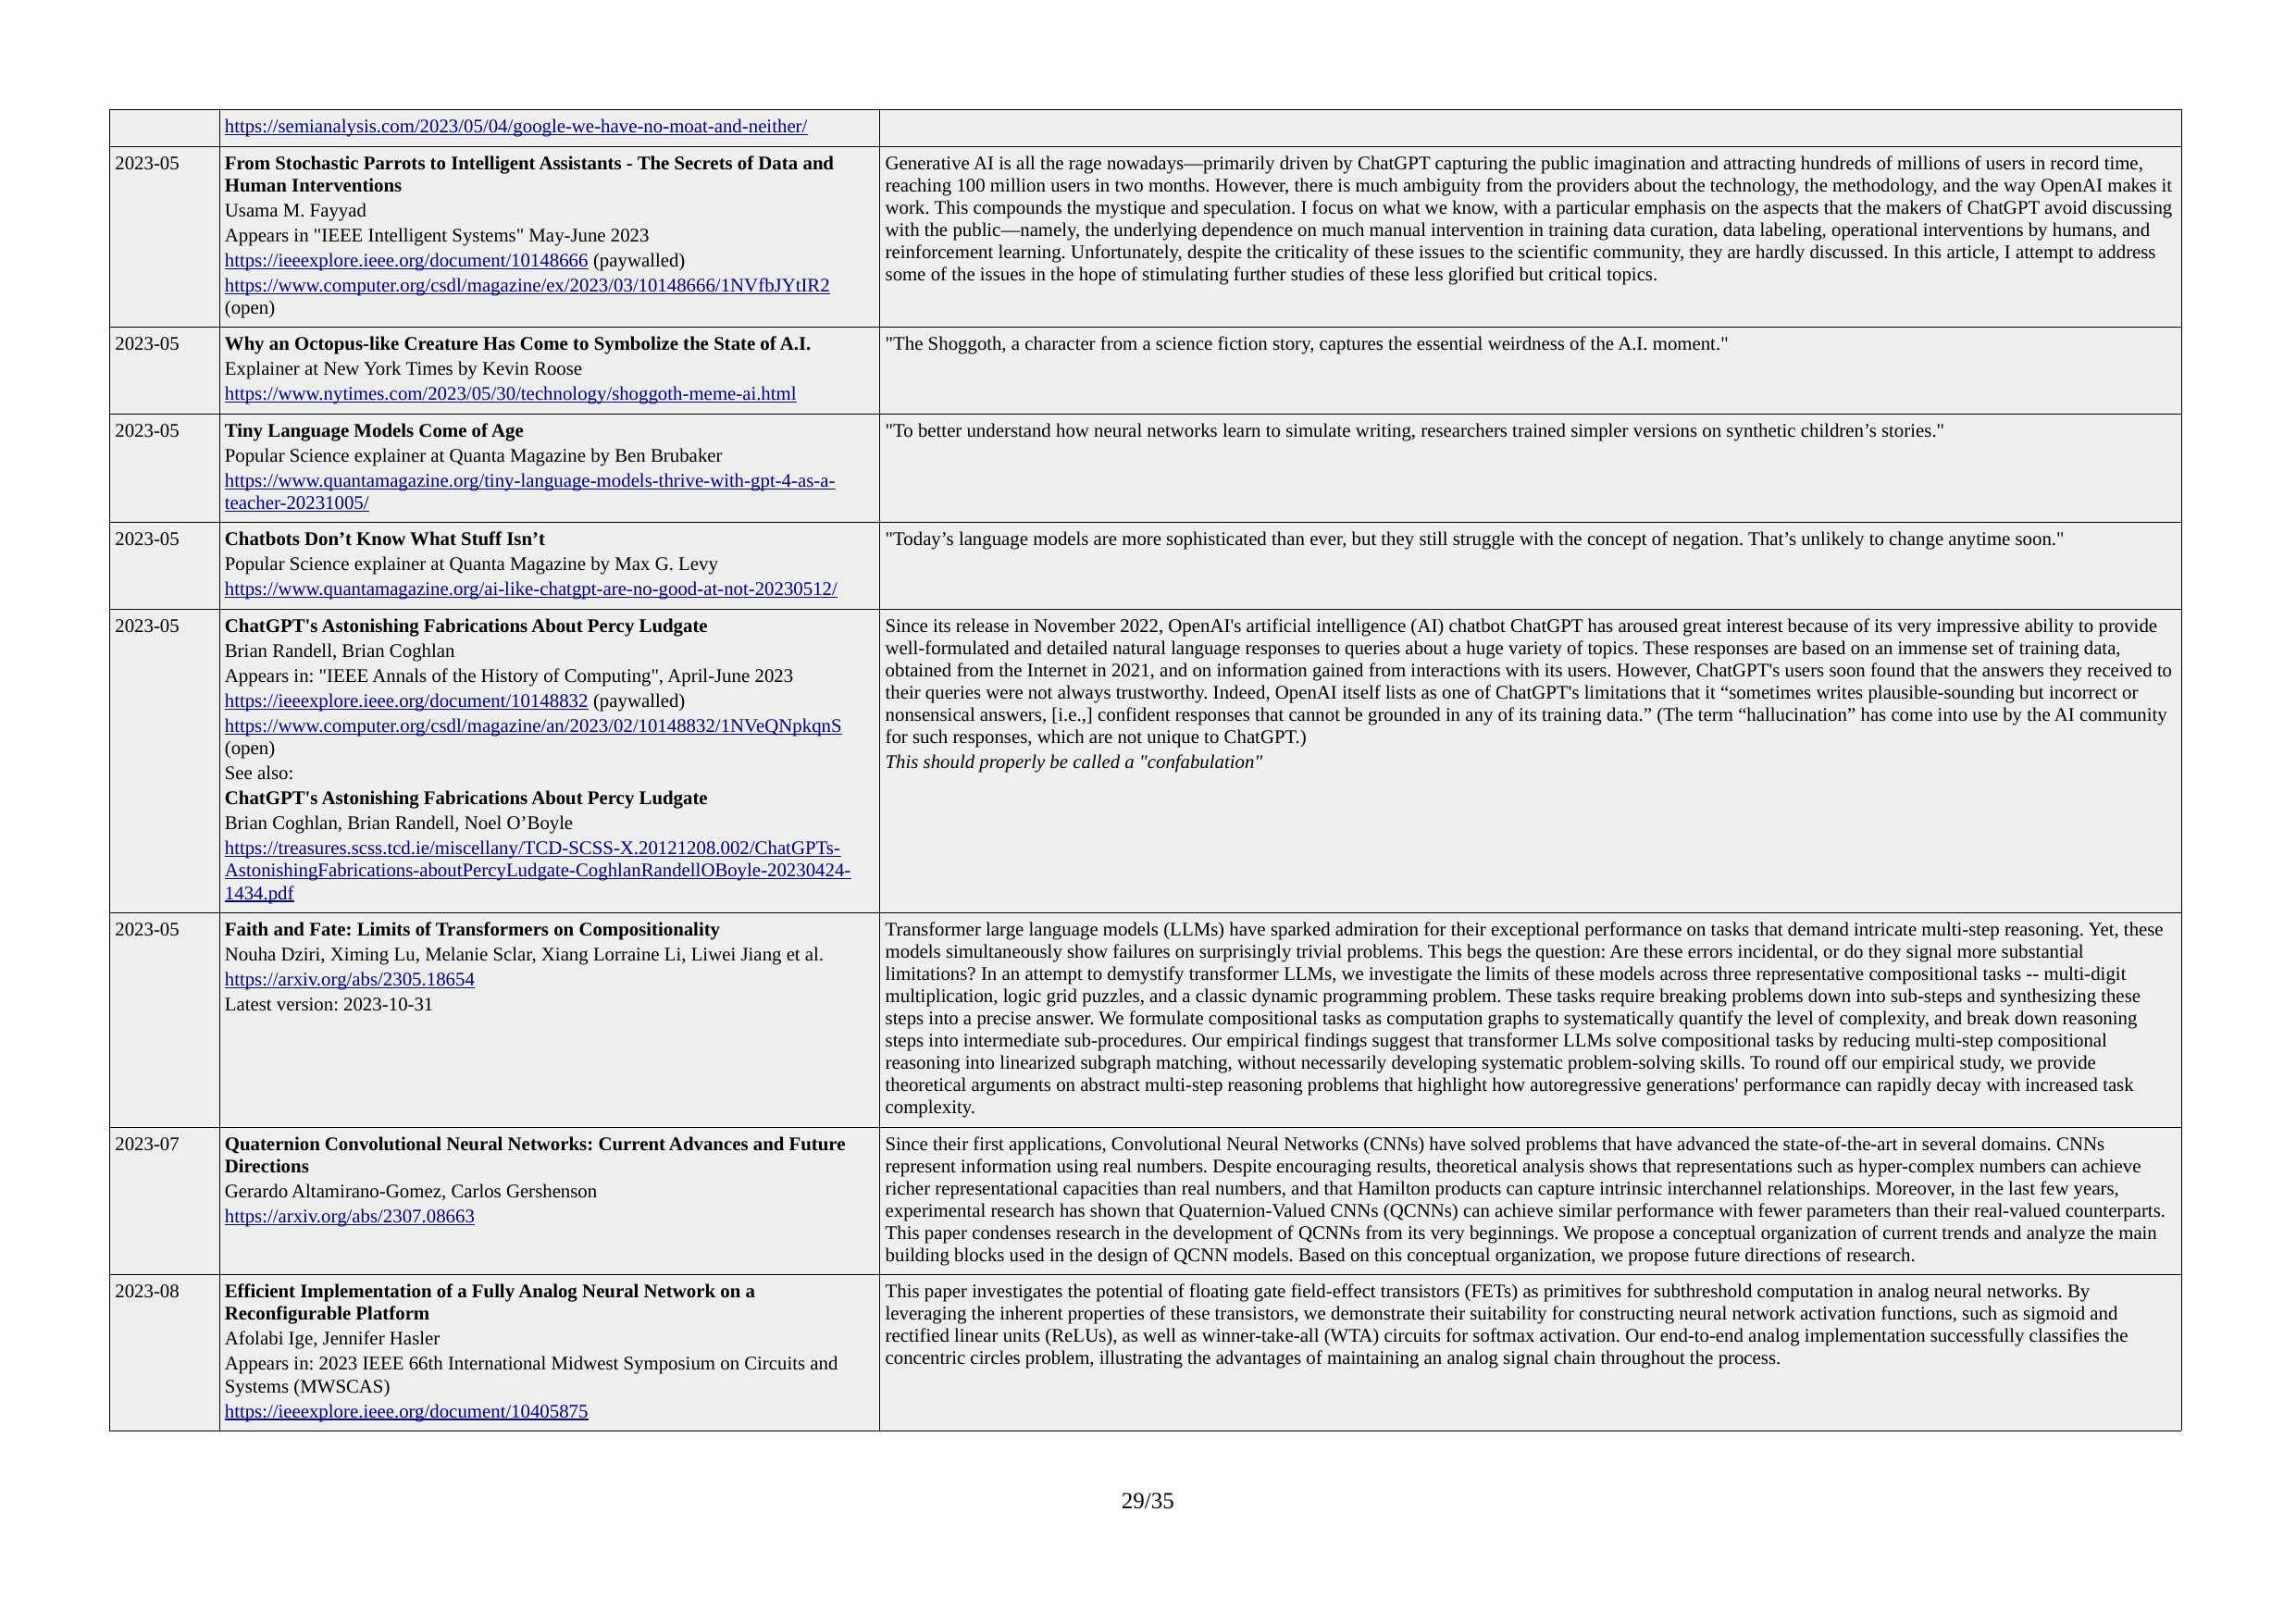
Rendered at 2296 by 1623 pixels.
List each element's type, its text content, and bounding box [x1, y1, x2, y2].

table_cell Since their first applications, Convolutional Neural Networks (CNNs) have solved problems that have advanced the state-of-the-art in several domains. CNNs represent information using real numbers. Despite encouraging results, theoretical analysis shows that representations such as hyper-complex numbers can achieve richer representational capacities than real numbers, and that Hamilton products can capture intrinsic interchannel relationships. Moreover, in the last few years, experimental research has shown that Quaternion-Valued CNNs (QCNNs) can achieve similar performance with fewer parameters than their real-valued counterparts. This paper condenses research in the development of QCNNs from its very beginnings. We propose a conceptual organization of current trends and analyze the main building blocks used in the design of QCNN models. Based on this conceptual organization, we propose future directions of research. [880, 1128, 2181, 1274]
table_cell [880, 110, 2181, 145]
table_cell Efficient Implementation of a Fully Analog Neural Network on a Reconfigurable Platform Afolabi Ige, Jennifer Hasler Appears in: 2023 IEEE 66th International Midwest Symposium on Circuits and Systems (MWSCAS) https://ieeexplore.ieee.org/document/10405875 [220, 1275, 879, 1431]
table_cell 2023-08 [110, 1275, 219, 1431]
table_cell 2023-05 [110, 415, 219, 522]
table_cell 2023-05 [110, 147, 219, 327]
table_cell Since its release in November 2022, OpenAI's artificial intelligence (AI) chatbot ChatGPT has aroused great interest because of its very impressive ability to provide well-formulated and detailed natural language responses to queries about a huge variety of topics. These responses are based on an immense set of training data, obtained from the Internet in 2021, and on information gained from interactions with its users. However, ChatGPT's users soon found that the answers they received to their queries were not always trustworthy. Indeed, OpenAI itself lists as one of ChatGPT's limitations that it “sometimes writes plausible-sounding but incorrect or nonsensical answers, [i.e.,] confident responses that cannot be grounded in any of its training data.” (The term “hallucination” has come into use by the AI community for such responses, which are not unique to ChatGPT.) This should properly be called a "confabulation" [880, 610, 2181, 912]
table_cell From Stochastic Parrots to Intelligent Assistants - The Secrets of Data and Human Interventions Usama M. Fayyad Appears in "IEEE Intelligent Systems" May-June 2023 https://ieeexplore.ieee.org/document/10148666 (paywalled) https://www.computer.org/csdl/magazine/ex/2023/03/10148666/1NVfbJYtIR2 (open) [220, 147, 879, 327]
table_cell Why an Octopus-like Creature Has Come to Symbolize the State of A.I. Explainer at New York Times by Kevin Roose https://www.nytimes.com/2023/05/30/technology/shoggoth-meme-ai.html [220, 328, 879, 414]
table_cell 2023-07 [110, 1128, 219, 1274]
table_cell 2023-05 [110, 913, 219, 1126]
table_cell Generative AI is all the rage nowadays—primarily driven by ChatGPT capturing the public imagination and attracting hundreds of millions of users in record time, reaching 100 million users in two months. However, there is much ambiguity from the providers about the technology, the methodology, and the way OpenAI makes it work. This compounds the mystique and speculation. I focus on what we know, with a particular emphasis on the aspects that the makers of ChatGPT avoid discussing with the public—namely, the underlying dependence on much manual intervention in training data curation, data labeling, operational interventions by humans, and reinforcement learning. Unfortunately, despite the criticality of these issues to the scientific community, they are hardly discussed. In this article, I attempt to address some of the issues in the hope of stimulating further studies of these less glorified but critical topics. [880, 147, 2181, 327]
table_cell "To better understand how neural networks learn to simulate writing, researchers trained simpler versions on synthetic children’s stories." [880, 415, 2181, 522]
table_cell https://semianalysis.com/2023/05/04/google-we-have-no-moat-and-neither/ [220, 110, 879, 145]
table_cell Quaternion Convolutional Neural Networks: Current Advances and Future Directions Gerardo Altamirano-Gomez, Carlos Gershenson https://arxiv.org/abs/2307.08663 [220, 1128, 879, 1274]
table_cell Chatbots Don’t Know What Stuff Isn’t Popular Science explainer at Quanta Magazine by Max G. Levy https://www.quantamagazine.org/ai-like-chatgpt-are-no-good-at-not-20230512/ [220, 523, 879, 608]
table_cell "The Shoggoth, a character from a science fiction story, captures the essential weirdness of the A.I. moment." [880, 328, 2181, 414]
table_cell 2023-05 [110, 523, 219, 608]
table_cell ChatGPT's Astonishing Fabrications About Percy Ludgate Brian Randell, Brian Coghlan Appears in: "IEEE Annals of the History of Computing", April-June 2023 https://ieeexplore.ieee.org/document/10148832 (paywalled) https://www.computer.org/csdl/magazine/an/2023/02/10148832/1NVeQNpkqnS (open) See also: ChatGPT's Astonishing Fabrications About Percy Ludgate Brian Coghlan, Brian Randell, Noel O’Boyle https://treasures.scss.tcd.ie/miscellany/TCD-SCSS-X.20121208.002/ChatGPTs-AstonishingFabrications-aboutPercyLudgate-CoghlanRandellOBoyle-20230424-1434.pdf [220, 610, 879, 912]
table_cell This paper investigates the potential of floating gate field-effect transistors (FETs) as primitives for subthreshold computation in analog neural networks. By leveraging the inherent properties of these transistors, we demonstrate their suitability for constructing neural network activation functions, such as sigmoid and rectified linear units (ReLUs), as well as winner-take-all (WTA) circuits for softmax activation. Our end-to-end analog implementation successfully classifies the concentric circles problem, illustrating the advantages of maintaining an analog signal chain throughout the process. [880, 1275, 2181, 1431]
table_cell "Today’s language models are more sophisticated than ever, but they still struggle with the concept of negation. That’s unlikely to change anytime soon." [880, 523, 2181, 608]
table_cell Tiny Language Models Come of Age Popular Science explainer at Quanta Magazine by Ben Brubaker https://www.quantamagazine.org/tiny-language-models-thrive-with-gpt-4-as-a-teacher-20231005/ [220, 415, 879, 522]
table_cell [110, 110, 219, 145]
table_cell Faith and Fate: Limits of Transformers on Compositionality Nouha Dziri, Ximing Lu, Melanie Sclar, Xiang Lorraine Li, Liwei Jiang et al. https://arxiv.org/abs/2305.18654 Latest version: 2023-10-31 [220, 913, 879, 1126]
table_cell Transformer large language models (LLMs) have sparked admiration for their exceptional performance on tasks that demand intricate multi-step reasoning. Yet, these models simultaneously show failures on surprisingly trivial problems. This begs the question: Are these errors incidental, or do they signal more substantial limitations? In an attempt to demystify transformer LLMs, we investigate the limits of these models across three representative compositional tasks -- multi-digit multiplication, logic grid puzzles, and a classic dynamic programming problem. These tasks require breaking problems down into sub-steps and synthesizing these steps into a precise answer. We formulate compositional tasks as computation graphs to systematically quantify the level of complexity, and break down reasoning steps into intermediate sub-procedures. Our empirical findings suggest that transformer LLMs solve compositional tasks by reducing multi-step compositional reasoning into linearized subgraph matching, without necessarily developing systematic problem-solving skills. To round off our empirical study, we provide theoretical arguments on abstract multi-step reasoning problems that highlight how autoregressive generations' performance can rapidly decay with increased task complexity. [880, 913, 2181, 1126]
table_cell 2023-05 [110, 610, 219, 912]
table_cell 2023-05 [110, 328, 219, 414]
